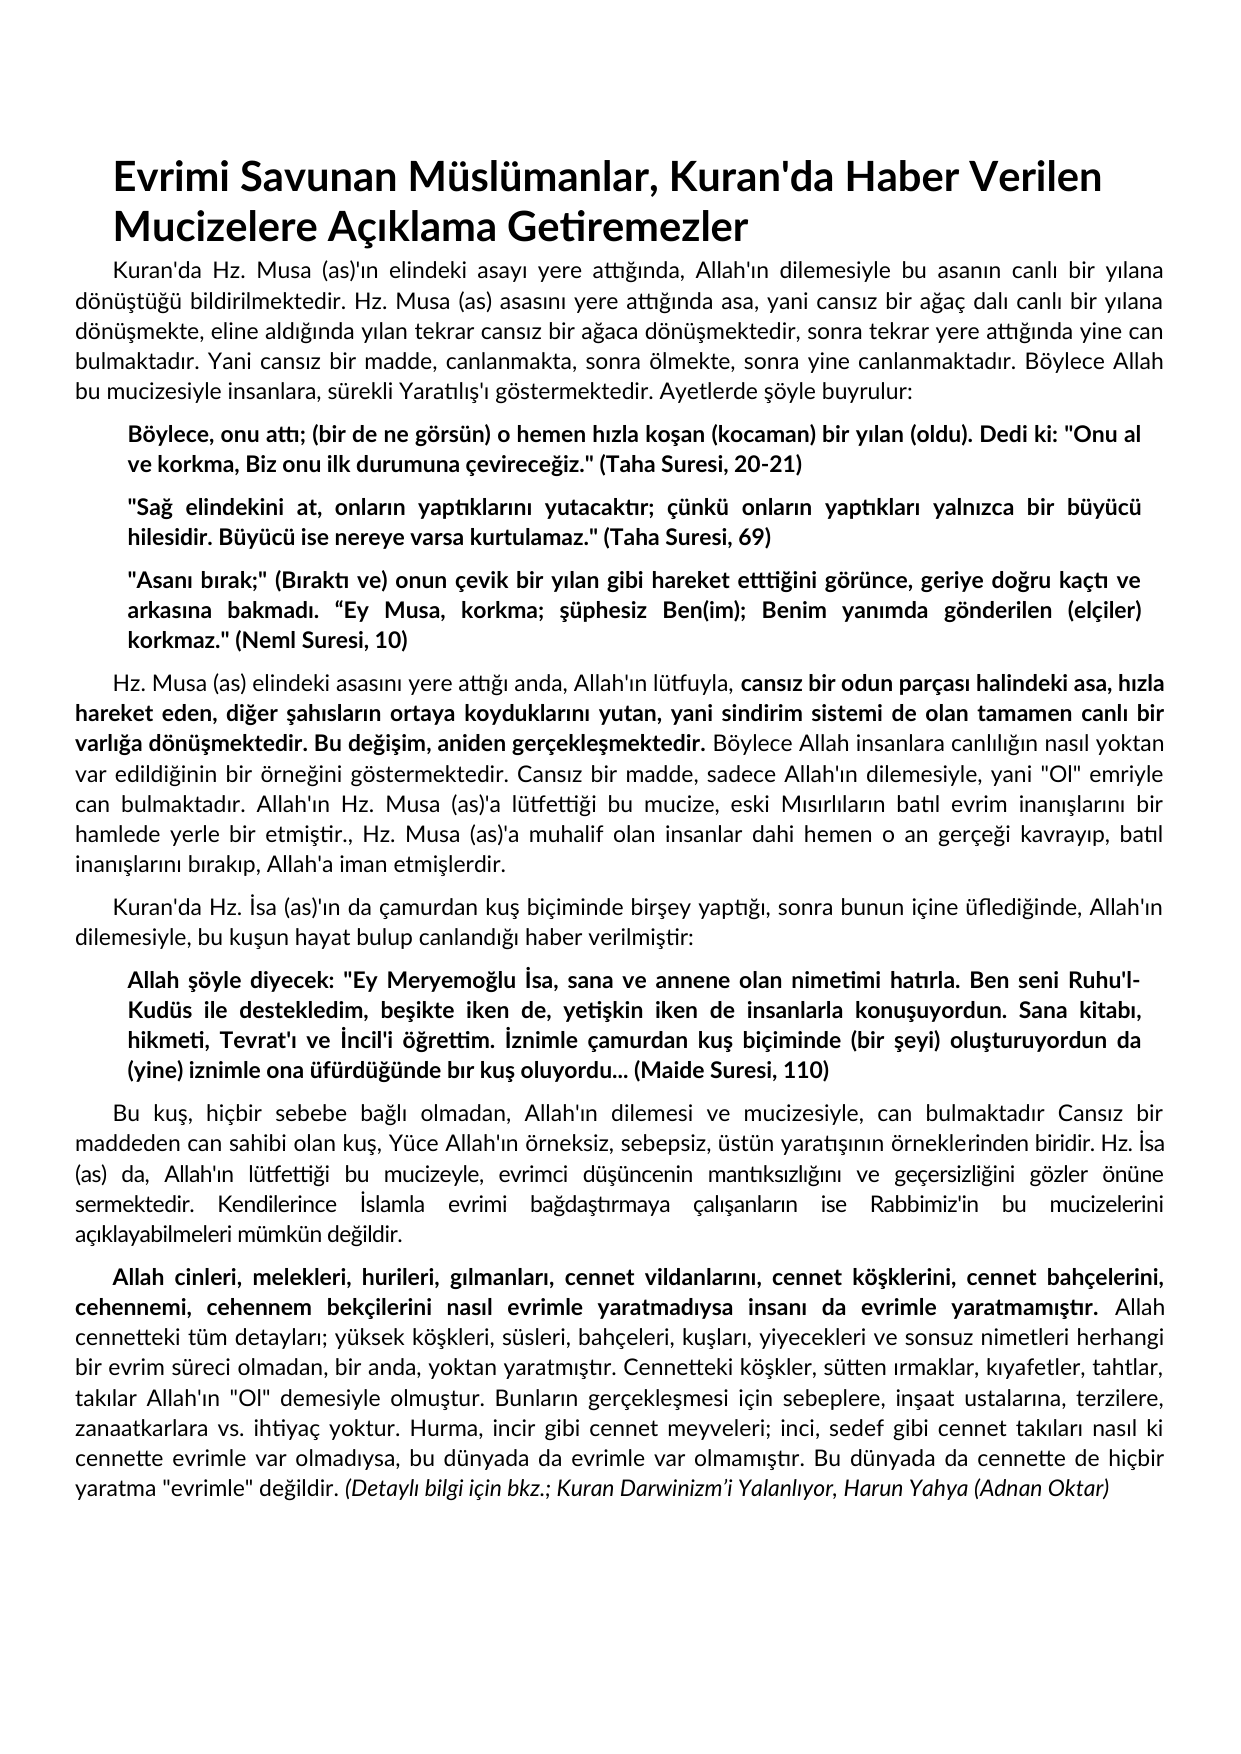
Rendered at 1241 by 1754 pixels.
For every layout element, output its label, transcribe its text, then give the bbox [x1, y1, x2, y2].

text Kuran'da Hz. İsa (as)'ın da çamurdan kuş biçiminde birşey yaptığı, sonra bunun içine üflediğinde, Allah'ın dilemesiyle, bu kuşun hayat bulup canlandığı haber verilmiştir: [75, 893, 1165, 950]
text Allah şöyle diyecek: "Ey Meryemoğlu İsa, sana ve annene olan nimetimi hatırla. Ben seni Ruhu'l-Kudüs ile destekledim, beşikte iken de, yetişkin iken de insanlarla konuşuyordun. Sana kitabı, hikmeti, Tevrat'ı ve İncil'i öğrettim. İznimle çamurdan kuş biçiminde (bir şeyi) oluşturuyordun da (yine) iznimle ona üfürdüğünde bır kuş oluyordu... (Maide Suresi, 110) [127, 966, 1143, 1084]
text "Sağ elindekini at, onların yaptıklarını yutacaktır; çünkü onların yaptıkları yalnızca bir büyücü hilesidir. Büyücü ise nereye varsa kurtulamaz." (Taha Suresi, 69) [127, 493, 1143, 550]
text Allah cinleri, melekleri, hurileri, gılmanları, cennet vildanlarını, cennet köşklerini, cennet bahçelerini, cehennemi, cehennem bekçilerini nasıl evrimle yaratmadıysa insanı da evrimle yaratmamıştır. Allah cennetteki tüm detayları; yüksek köşkleri, süsleri, bahçeleri, kuşları, yiyecekleri ve sonsuz nimetleri herhangi bir evrim süreci olmadan, bir anda, yoktan yaratmıştır. Cennetteki köşkler, sütten ırmaklar, kıyafetler, tahtlar, takılar Allah'ın "Ol" demesiyle olmuştur. Bunların gerçekleşmesi için sebeplere, inşaat ustalarına, terzilere, zanaatkarlara vs. ihtiyaç yoktur. Hurma, incir gibi cennet meyveleri; inci, sedef gibi cennet takıları nasıl ki cennette evrimle var olmadıysa, bu dünyada da evrimle var olmamıştır. Bu dünyada da cennette de hiçbir yaratma "evrimle" değildir. (Detaylı bilgi için bkz.; Kuran Darwinizm’i Yalanlıyor, Harun Yahya (Adnan Oktar) [75, 1262, 1165, 1501]
text "Asanı bırak;" (Bıraktı ve) onun çevik bir yılan gibi hareket etttiğini görünce, geriye doğru kaçtı ve arkasına bakmadı. “Ey Musa, korkma; şüphesiz Ben(im); Benim yanımda gönderilen (elçiler) korkmaz." (Neml Suresi, 10) [127, 566, 1143, 653]
text Kuran'da Hz. Musa (as)'ın elindeki asayı yere attığında, Allah'ın dilemesiyle bu asanın canlı bir yılana dönüştüğü bildirilmektedir. Hz. Musa (as) asasını yere attığında asa, yani cansız bir ağaç dalı canlı bir yılana dönüşmekte, eline aldığında yılan tekrar cansız bir ağaca dönüşmektedir, sonra tekrar yere attığında yine can bulmaktadır. Yani cansız bir madde, canlanmakta, sonra ölmekte, sonra yine canlanmaktadır. Böylece Allah bu mucizesiyle insanlara, sürekli Yaratılış'ı göstermektedir. Ayetlerde şöyle buyrulur: [75, 256, 1165, 404]
text Böylece, onu attı; (bir de ne görsün) o hemen hızla koşan (kocaman) bir yılan (oldu). Dedi ki: "Onu al ve korkma, Biz onu ilk durumuna çevireceğiz." (Taha Suresi, 20-21) [127, 420, 1143, 477]
subtitle Evrimi Savunan Müslümanlar, Kuran'da Haber Verilen Mucizelere Açıklama Getiremezler [112, 150, 1165, 250]
text Bu kuş, hiçbir sebebe bağlı olmadan, Allah'ın dilemesi ve mucizesiyle, can bulmaktadır Cansız bir maddeden can sahibi olan kuş, Yüce Allah'ın örneksiz, sebepsiz, üstün yaratışının örneklerinden biridir. Hz. İsa (as) da, Allah'ın lütfettiği bu mucizeyle, evrimci düşüncenin mantıksızlığını ve geçersizliğini gözler önüne sermektedir. Kendilerince İslamla evrimi bağdaştırmaya çalışanların ise Rabbimiz'in bu mucizelerini açıklayabilmeleri mümkün değildir. [75, 1099, 1165, 1247]
text Hz. Musa (as) elindeki asasını yere attığı anda, Allah'ın lütfuyla, cansız bir odun parçası halindeki asa, hızla hareket eden, diğer şahısların ortaya koyduklarını yutan, yani sindirim sistemi de olan tamamen canlı bir varlığa dönüşmektedir. Bu değişim, aniden gerçekleşmektedir. Böylece Allah insanlara canlılığın nasıl yoktan var edildiğinin bir örneğini göstermektedir. Cansız bir madde, sadece Allah'ın dilemesiyle, yani "Ol" emriyle can bulmaktadır. Allah'ın Hz. Musa (as)'a lütfettiği bu mucize, eski Mısırlıların batıl evrim inanışlarını bir hamlede yerle bir etmiştir., Hz. Musa (as)'a muhalif olan insanlar dahi hemen o an gerçeği kavrayıp, batıl inanışlarını bırakıp, Allah'a iman etmişlerdir. [75, 669, 1165, 877]
